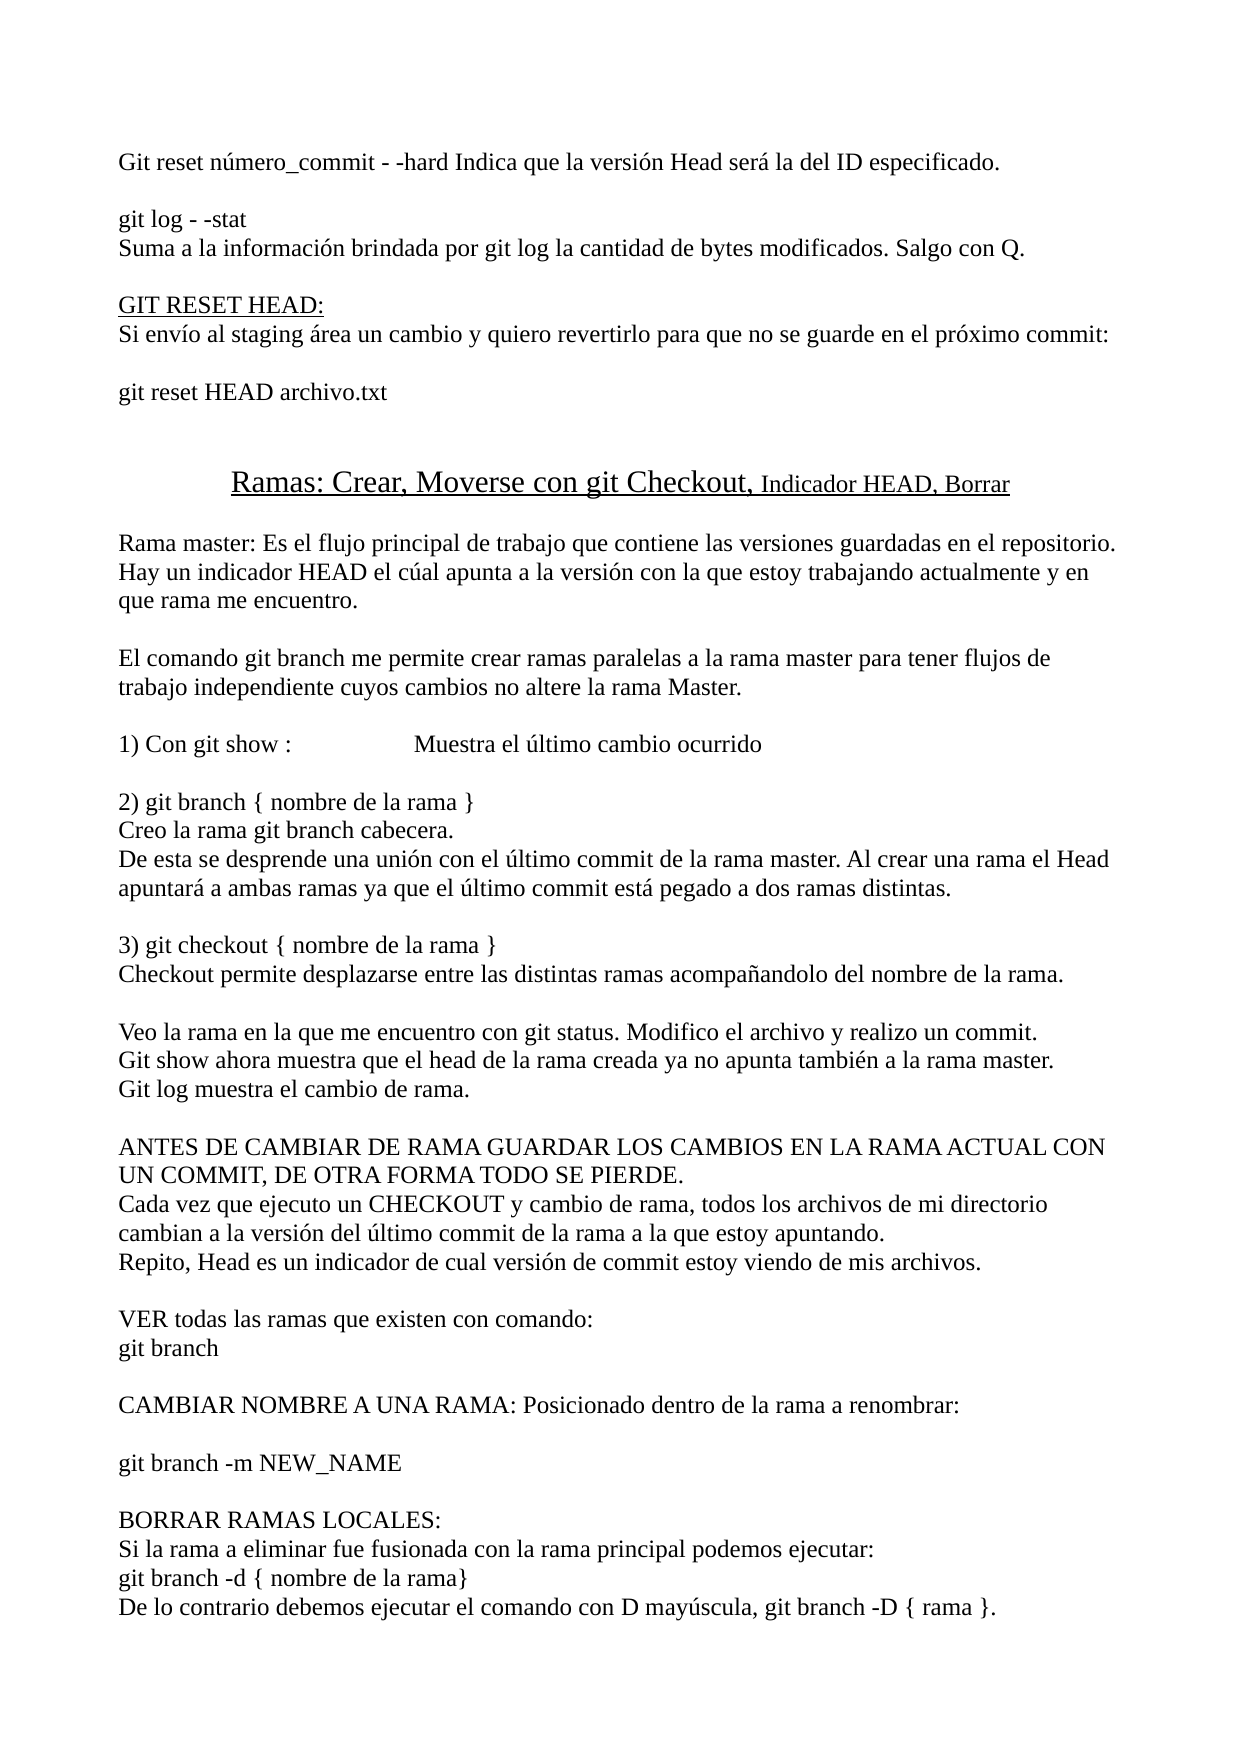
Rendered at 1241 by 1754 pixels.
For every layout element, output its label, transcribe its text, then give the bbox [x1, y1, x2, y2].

text Repito, Head es un indicador de cual versión de commit estoy viendo de mis archivos. [118, 1247, 1122, 1275]
text GIT RESET HEAD: [118, 291, 1122, 319]
text Rama master: Es el flujo principal de trabajo que contiene las versiones guardadas en el repositorio. Hay un indicador HEAD el cúal apunta a la versión con la que estoy trabajando actualmente y en que rama me encuentro. [118, 528, 1122, 614]
text 3) git checkout { nombre de la rama } [118, 930, 1122, 959]
text git log - -stat [118, 204, 1122, 233]
text Git log muestra el cambio de rama. [118, 1074, 1122, 1103]
text Checkout permite desplazarse entre las distintas ramas acompañandolo del nombre de la rama. [118, 959, 1122, 988]
text Git reset número_commit - -hard Indica que la versión Head será la del ID especificado. [118, 147, 1122, 176]
text Suma a la información brindada por git log la cantidad de bytes modificados. Salgo con Q. [118, 233, 1122, 262]
text Cada vez que ejecuto un CHECKOUT y cambio de rama, todos los archivos de mi directorio cambian a la versión del último commit de la rama a la que estoy apuntando. [118, 1189, 1122, 1247]
text git branch -m NEW_NAME [118, 1448, 1122, 1477]
text Creo la rama git branch cabecera. [118, 815, 1122, 844]
text 1) Con git show : Muestra el último cambio ocurrido [118, 729, 1122, 758]
text El comando git branch me permite crear ramas paralelas a la rama master para tener flujos de trabajo independiente cuyos cambios no altere la rama Master. [118, 643, 1122, 700]
text Si la rama a eliminar fue fusionada con la rama principal podemos ejecutar: [118, 1534, 1122, 1563]
text ANTES DE CAMBIAR DE RAMA GUARDAR LOS CAMBIOS EN LA RAMA ACTUAL CON UN COMMIT, DE OTRA FORMA TODO SE PIERDE. [118, 1132, 1122, 1189]
text De lo contrario debemos ejecutar el comando con D mayúscula, git branch -D { rama }. [118, 1592, 1122, 1620]
text 2) git branch { nombre de la rama } [118, 787, 1122, 815]
text git reset HEAD archivo.txt [118, 377, 1122, 406]
text VER todas las ramas que existen con comando: [118, 1304, 1122, 1333]
text BORRAR RAMAS LOCALES: [118, 1505, 1122, 1534]
text Veo la rama en la que me encuentro con git status. Modifico el archivo y realizo un commit. [118, 1017, 1122, 1045]
text Git show ahora muestra que el head de la rama creada ya no apunta también a la rama master. [118, 1045, 1122, 1074]
text git branch -d { nombre de la rama} [118, 1563, 1122, 1592]
text Ramas: Crear, Moverse con git Checkout, Indicador HEAD, Borrar [118, 463, 1122, 499]
text CAMBIAR NOMBRE A UNA RAMA: Posicionado dentro de la rama a renombrar: [118, 1390, 1122, 1419]
text Si envío al staging área un cambio y quiero revertirlo para que no se guarde en el próximo commit: [118, 319, 1122, 348]
text git branch [118, 1333, 1122, 1362]
text De esta se desprende una unión con el último commit de la rama master. Al crear una rama el Head apuntará a ambas ramas ya que el último commit está pegado a dos ramas distintas. [118, 844, 1122, 902]
